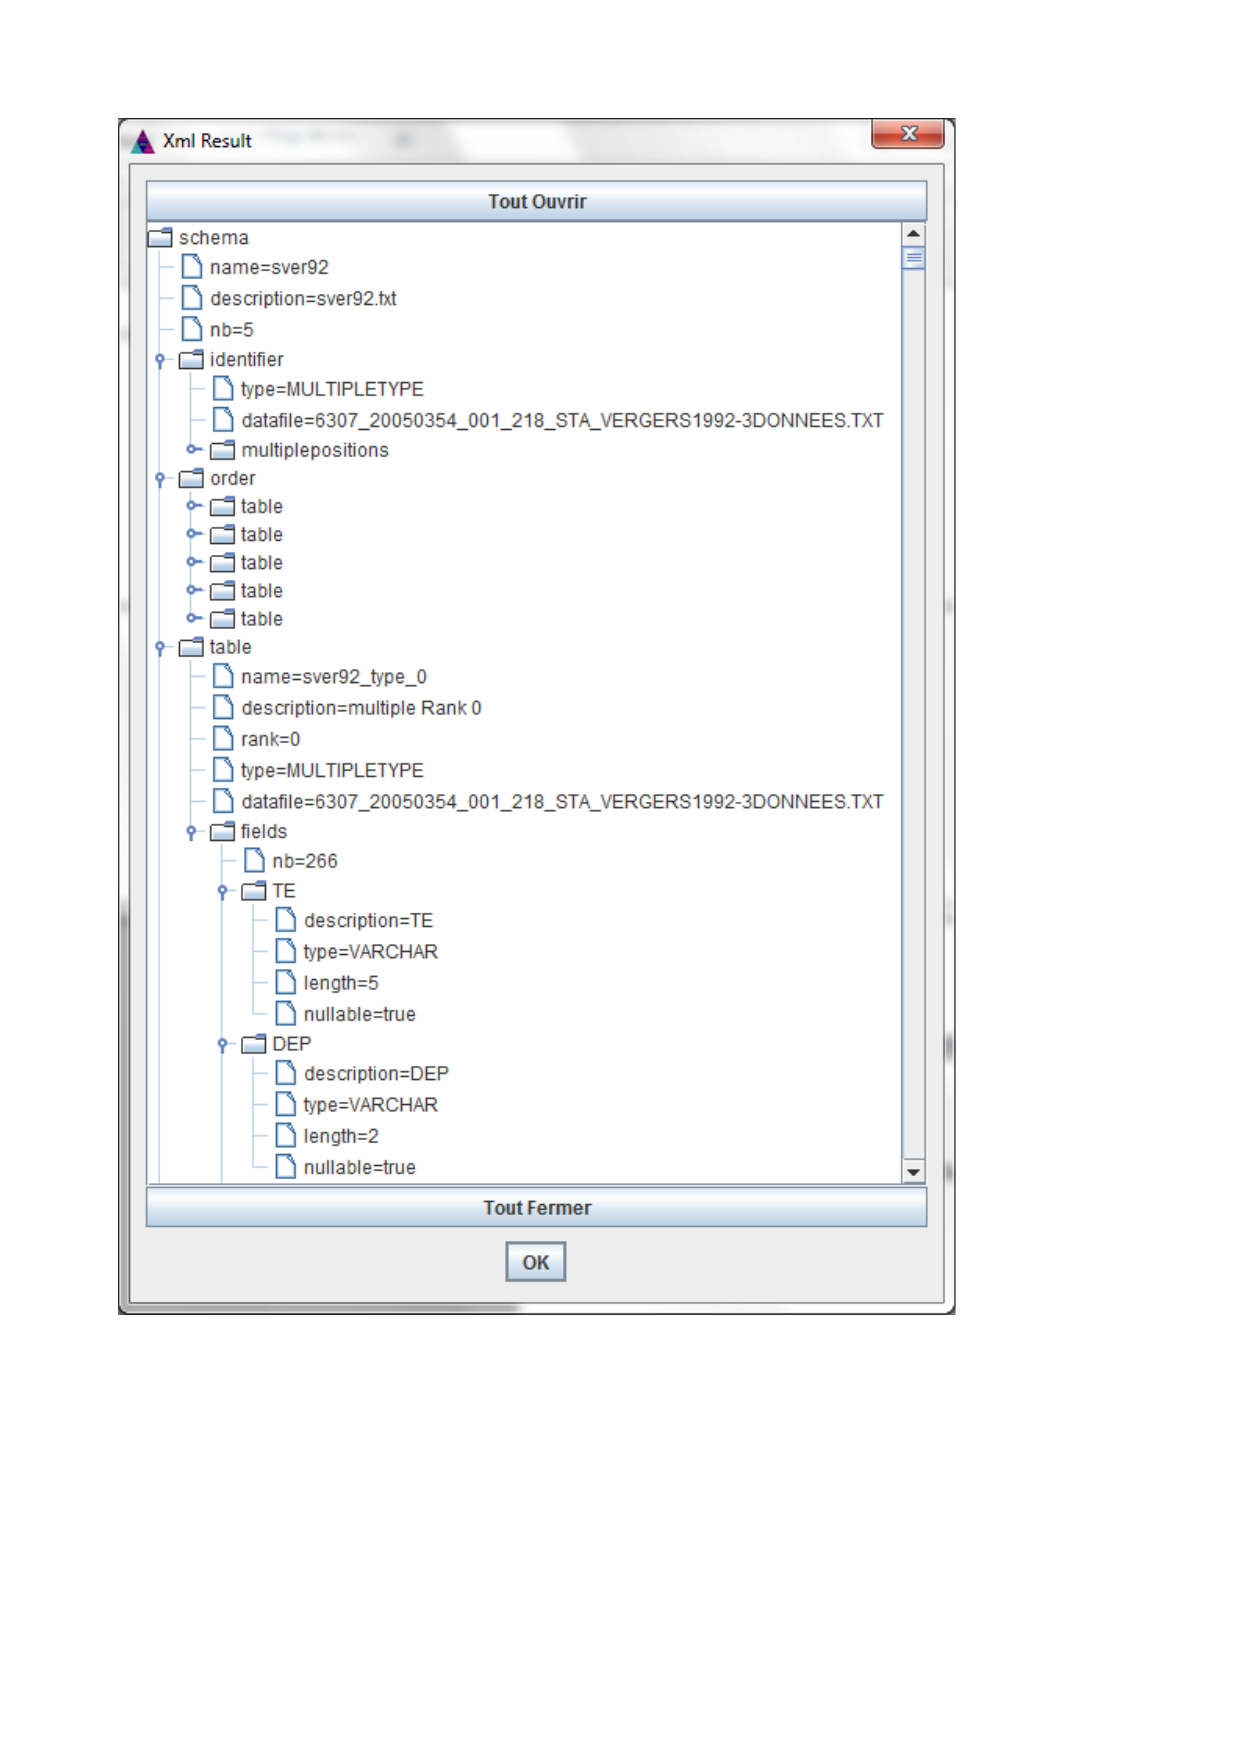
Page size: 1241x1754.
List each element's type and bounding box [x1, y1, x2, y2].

picture [118, 118, 956, 1315]
